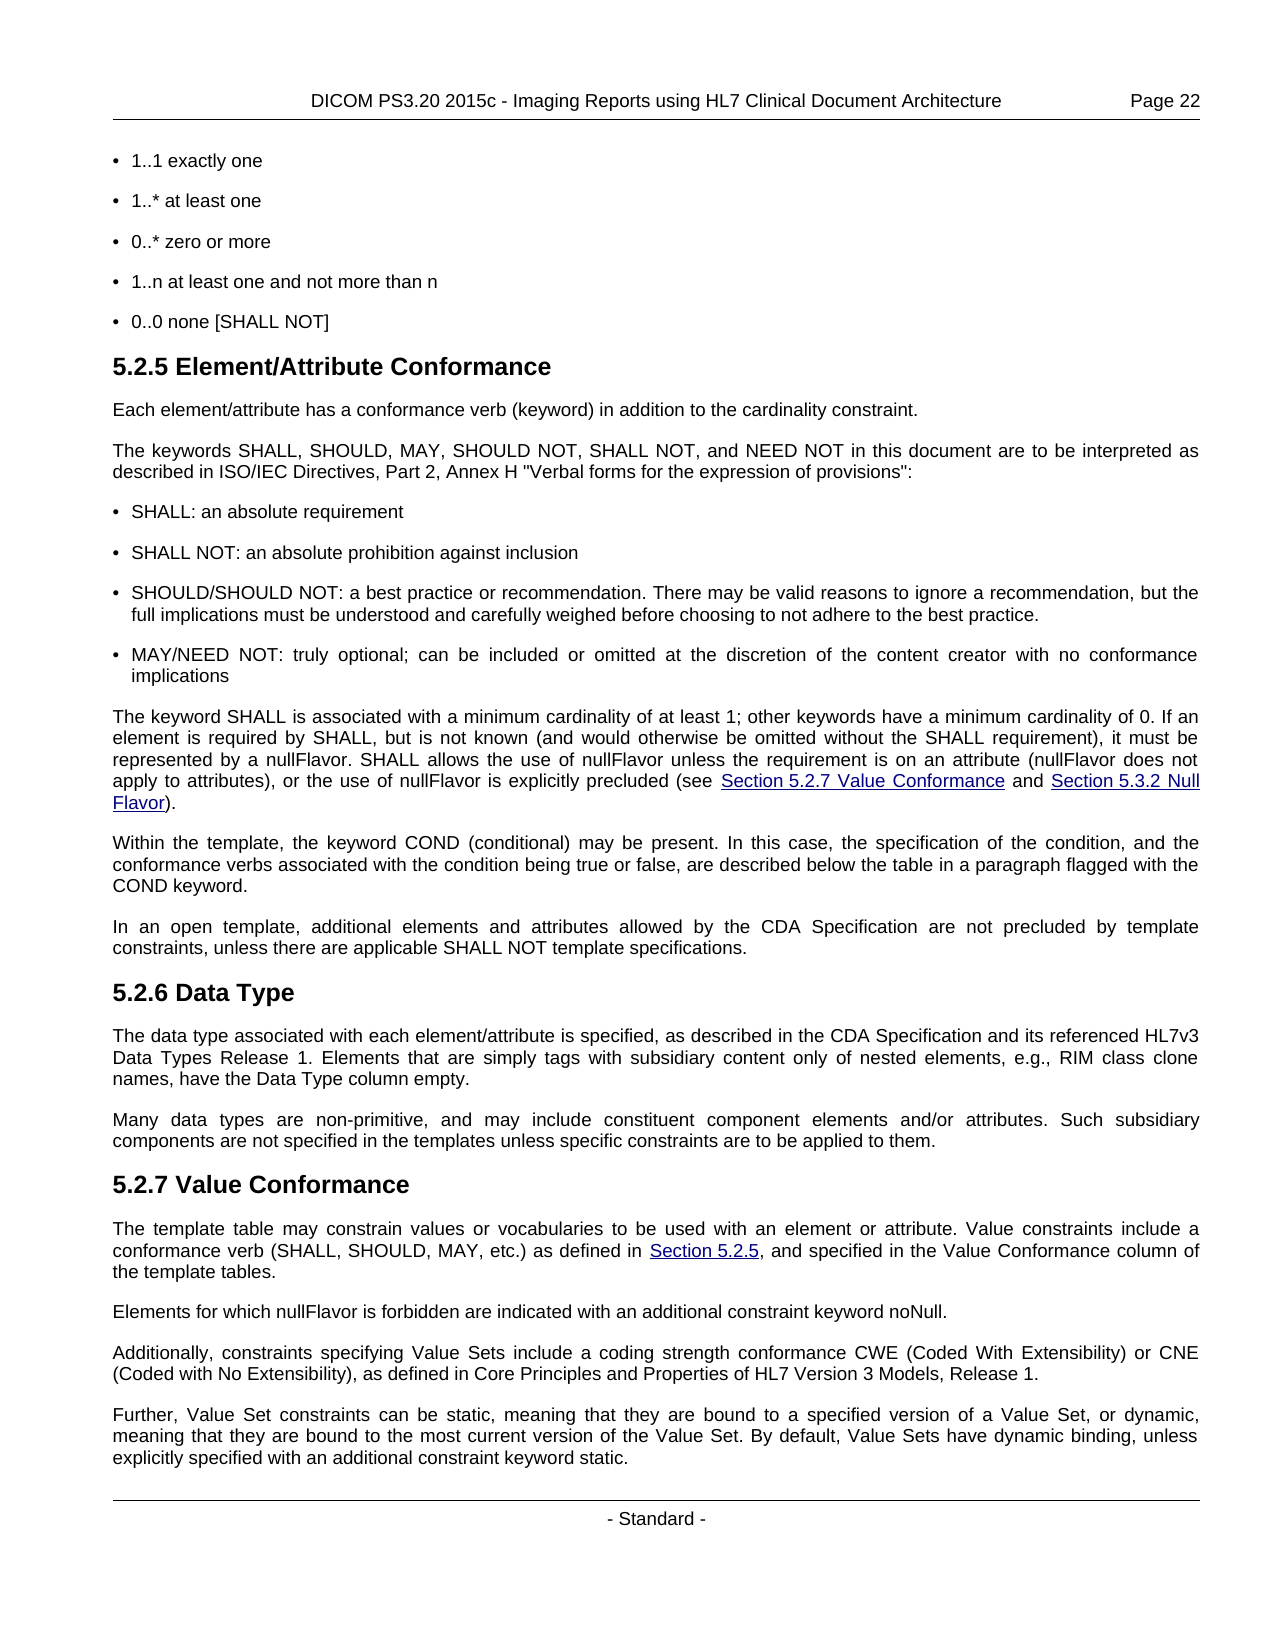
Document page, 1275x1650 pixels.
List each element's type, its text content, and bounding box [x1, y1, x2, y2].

text 5.2.7 Value Conformance [112, 1170, 1200, 1199]
list 0..* zero or more [112, 231, 1200, 252]
text The keyword SHALL is associated with a minimum cardinality of at least 1; other keywords have a minimum cardinality of 0. If an element is required by SHALL, but is not known (and would otherwise be omitted without the SHALL requirement), it must be represented by a nullFlavor. SHALL allows the use of nullFlavor unless the requirement is on an attribute (nullFlavor does not apply to attributes), or the use of nullFlavor is explicitly precluded (see Section 5.2.7 Value Conformance and Section 5.3.2 Null Flavor). [112, 706, 1200, 813]
list 1..n at least one and not more than n [112, 271, 1200, 292]
text Further, Value Set constraints can be static, meaning that they are bound to a specified version of a Value Set, or dynamic, meaning that they are bound to the most current version of the Value Set. By default, Value Sets have dynamic binding, unless explicitly specified with an additional constraint keyword static. [112, 1403, 1200, 1468]
text The data type associated with each element/attribute is specified, as described in the CDA Specification and its referenced HL7v3 Data Types Release 1. Elements that are simply tags with subsidiary content only of nested elements, e.g., RIM class clone names, have the Data Type column empty. [112, 1025, 1200, 1090]
list 1..* at least one [112, 190, 1200, 212]
text The template table may constrain values or vocabularies to be used with an element or attribute. Value constraints include a conformance verb (SHALL, SHOULD, MAY, etc.) as defined in Section 5.2.5, and specified in the Value Conformance column of the template tables. [112, 1218, 1200, 1282]
list SHALL: an absolute requirement [112, 501, 1200, 523]
text Within the template, the keyword COND (conditional) may be present. In this case, the specification of the condition, and the conformance verbs associated with the condition being true or false, are described below the table in a paragraph flagged with the COND keyword. [112, 832, 1200, 897]
text Many data types are non-primitive, and may include constituent component elements and/or attributes. Such subsidiary components are not specified in the templates unless specific constraints are to be applied to them. [112, 1108, 1200, 1152]
text The keywords SHALL, SHOULD, MAY, SHOULD NOT, SHALL NOT, and NEED NOT in this document are to be interpreted as described in ISO/IEC Directives, Part 2, Annex H "Verbal forms for the expression of provisions": [112, 439, 1200, 482]
text 5.2.5 Element/Attribute Conformance [112, 352, 1200, 380]
text 5.2.6 Data Type [112, 977, 1200, 1006]
list SHALL NOT: an absolute prohibition against inclusion [112, 542, 1200, 563]
list SHOULD/SHOULD NOT: a best practice or recommendation. There may be valid reasons to ignore a recommendation, but the full implications must be understood and carefully weighed before choosing to not adhere to the best practice. [112, 582, 1200, 625]
text Elements for which nullFlavor is forbidden are indicated with an additional constraint keyword noNull. [112, 1301, 1200, 1323]
text Additionally, constraints specifying Value Sets include a coding strength conformance CWE (Coded With Extensibility) or CNE (Coded with No Extensibility), as defined in Core Principles and Properties of HL7 Version 3 Models, Release 1. [112, 1342, 1200, 1385]
list 1..1 exactly one [112, 150, 1200, 172]
list 0..0 none [SHALL NOT] [112, 311, 1200, 333]
list MAY/NEED NOT: truly optional; can be included or omitted at the discretion of the content creator with no conformance implications [112, 644, 1200, 687]
text Each element/attribute has a conformance verb (keyword) in addition to the cardinality constraint. [112, 399, 1200, 421]
text In an open template, additional elements and attributes allowed by the CDA Specification are not precluded by template constraints, unless there are applicable SHALL NOT template specifications. [112, 916, 1200, 959]
